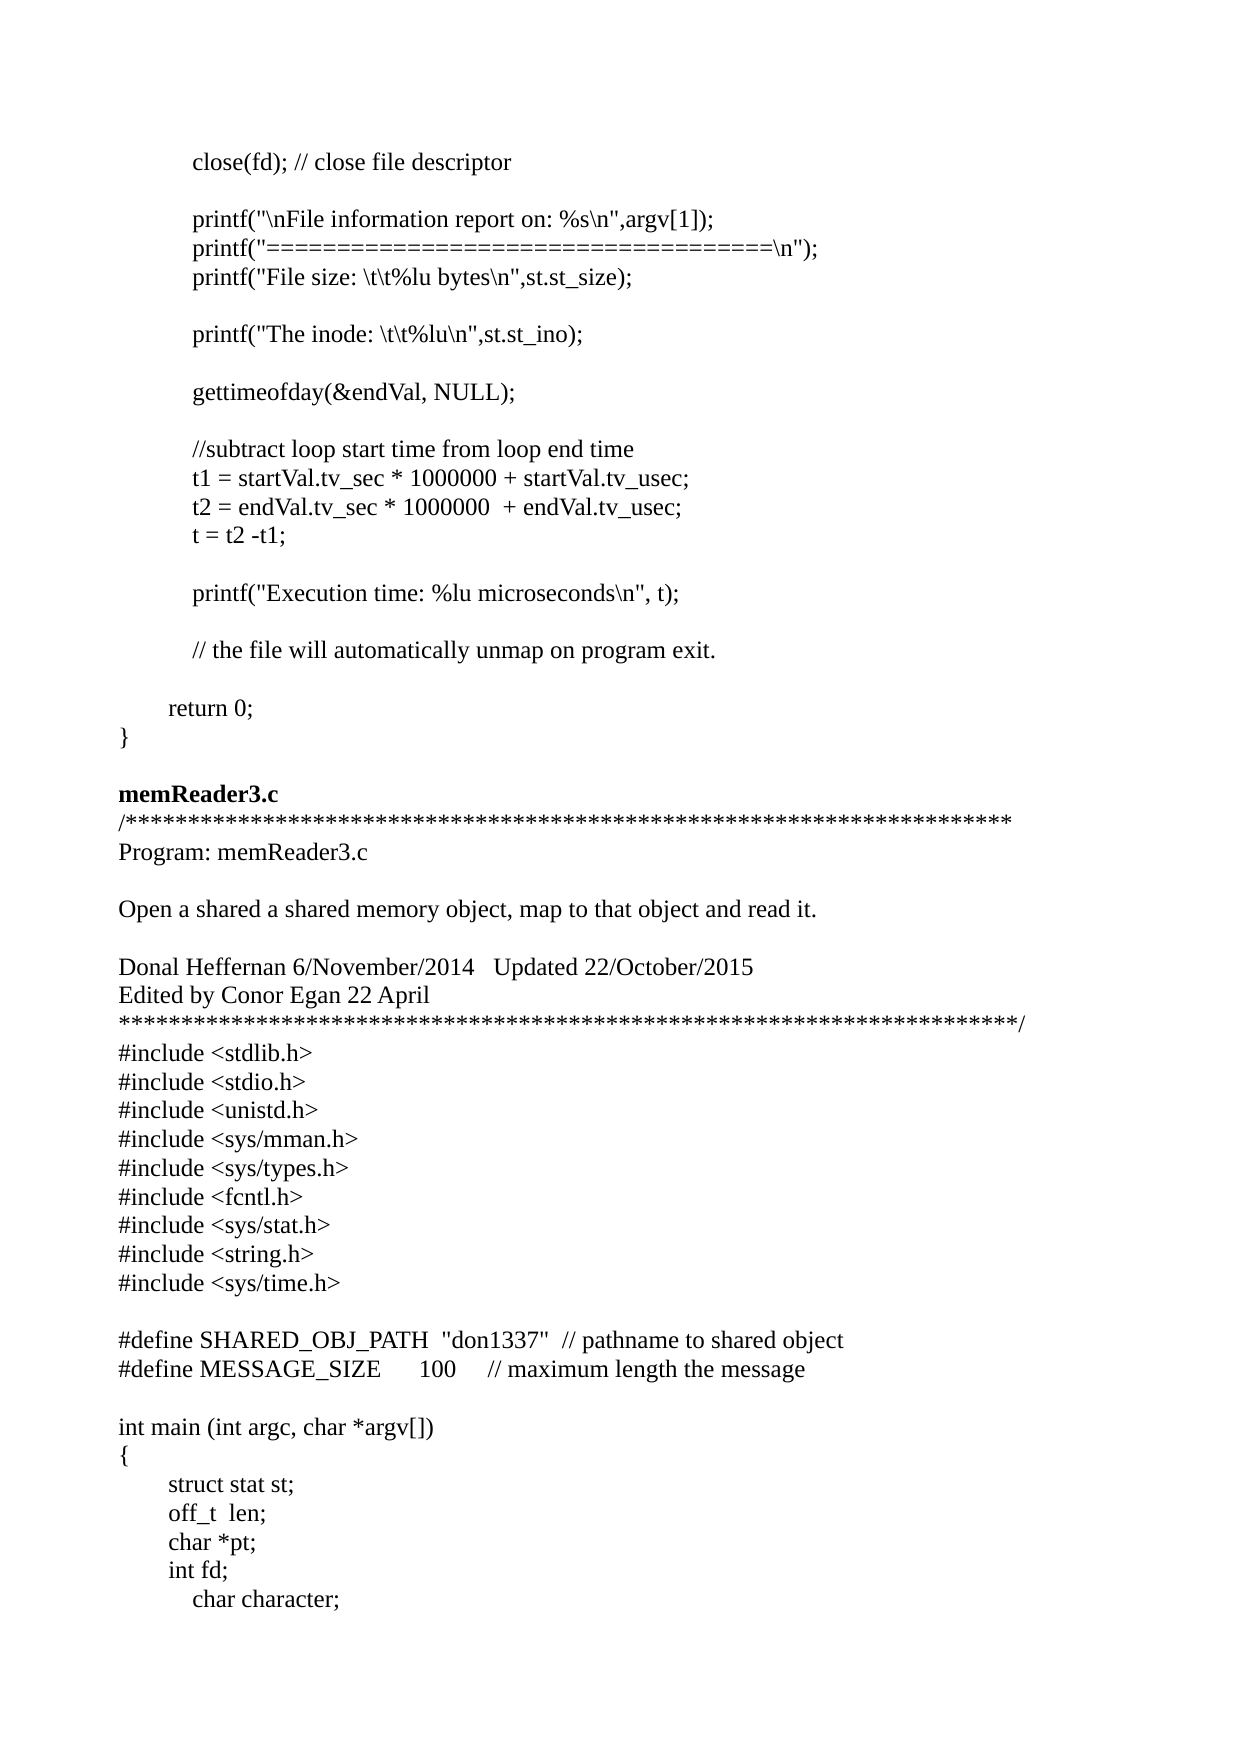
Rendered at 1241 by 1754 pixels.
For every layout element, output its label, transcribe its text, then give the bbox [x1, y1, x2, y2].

text printf("The inode: \t\t%lu\n",st.st_ino); [118, 319, 1122, 348]
text #include <sys/types.h> [118, 1153, 1122, 1182]
text Open a shared a shared memory object, map to that object and read it. [118, 894, 1122, 923]
text printf("Execution time: %lu microseconds\n", t); [118, 578, 1122, 607]
text Donal Heffernan 6/November/2014 Updated 22/October/2015 [118, 952, 1122, 981]
text Edited by Conor Egan 22 April [118, 981, 1122, 1009]
text } [118, 722, 1122, 751]
text gettimeofday(&endVal, NULL); [118, 377, 1122, 406]
text /*********************************************************************** [118, 808, 1122, 837]
text #include <sys/time.h> [118, 1268, 1122, 1297]
text printf("====================================\n"); [118, 233, 1122, 262]
text { [118, 1441, 1122, 1469]
text ************************************************************************/ [118, 1009, 1122, 1038]
text printf("File size: \t\t%lu bytes\n",st.st_size); [118, 262, 1122, 291]
text #include <stdio.h> [118, 1067, 1122, 1096]
text #include <unistd.h> [118, 1096, 1122, 1124]
text struct stat st; [118, 1469, 1122, 1498]
text //subtract loop start time from loop end time [118, 434, 1122, 463]
text off_t len; [118, 1498, 1122, 1527]
text char *pt; [118, 1527, 1122, 1556]
text char character; [118, 1584, 1122, 1613]
text return 0; [118, 693, 1122, 722]
text #include <fcntl.h> [118, 1182, 1122, 1211]
text memReader3.c [118, 779, 1122, 808]
text #include <stdlib.h> [118, 1038, 1122, 1067]
text #include <sys/mman.h> [118, 1124, 1122, 1153]
text // the file will automatically unmap on program exit. [118, 636, 1122, 664]
text #include <sys/stat.h> [118, 1211, 1122, 1239]
text int fd; [118, 1556, 1122, 1584]
text t2 = endVal.tv_sec * 1000000 + endVal.tv_usec; [118, 492, 1122, 521]
text #define SHARED_OBJ_PATH "don1337" // pathname to shared object [118, 1326, 1122, 1354]
text t = t2 -t1; [118, 521, 1122, 549]
text close(fd); // close file descriptor [118, 147, 1122, 176]
text printf("\nFile information report on: %s\n",argv[1]); [118, 204, 1122, 233]
text Program: memReader3.c [118, 837, 1122, 866]
text #define MESSAGE_SIZE 100 // maximum length the message [118, 1354, 1122, 1383]
text t1 = startVal.tv_sec * 1000000 + startVal.tv_usec; [118, 463, 1122, 492]
text int main (int argc, char *argv[]) [118, 1412, 1122, 1441]
text #include <string.h> [118, 1239, 1122, 1268]
